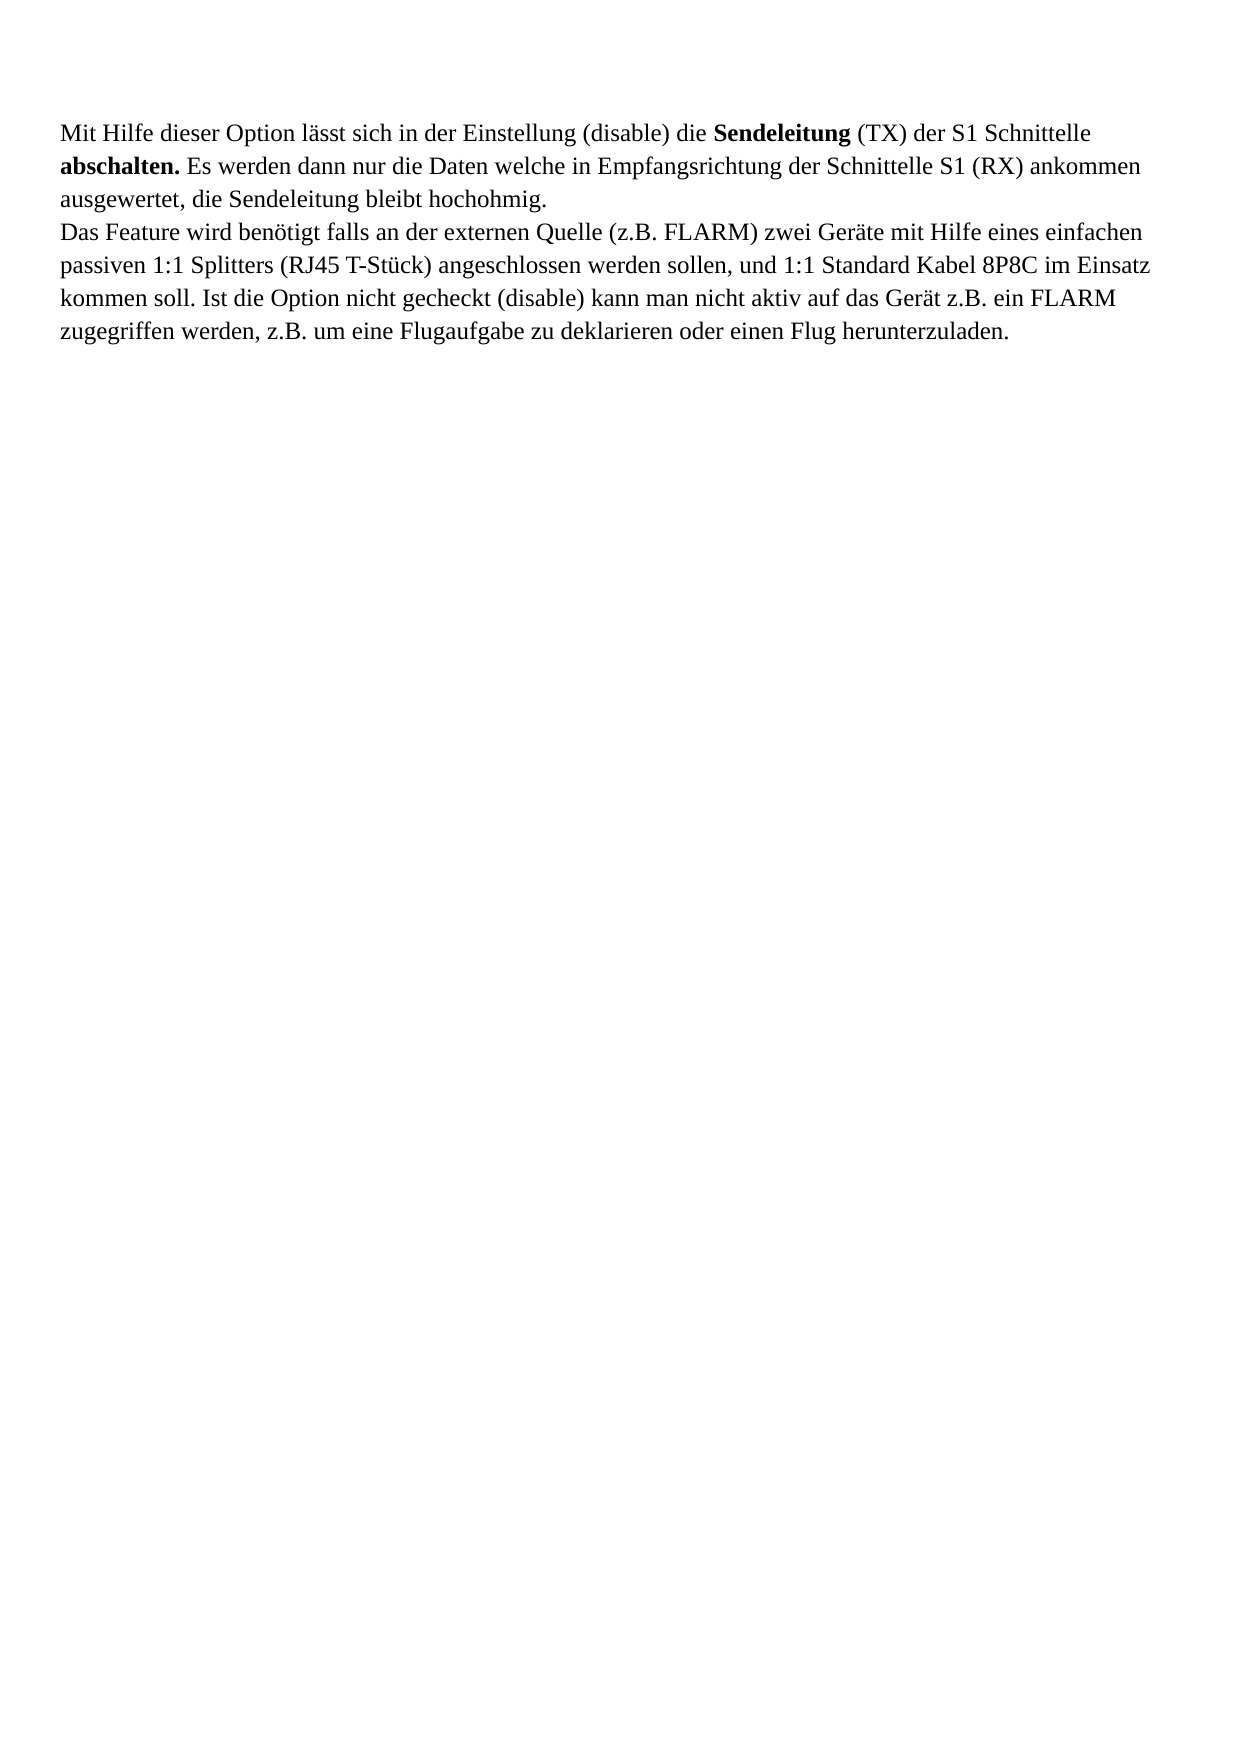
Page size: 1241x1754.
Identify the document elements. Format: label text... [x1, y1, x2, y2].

text Mit Hilfe dieser Option lässt sich in der Einstellung (disable) die Sendeleitung (TX) der S1 Schnittelle abschalten. Es werden dann nur die Daten welche in Empfangsrichtung der Schnittelle S1 (RX) ankommen ausgewertet, die Sendeleitung bleibt hochohmig. [60, 118, 1207, 213]
text Das Feature wird benötigt falls an der externen Quelle (z.B. FLARM) zwei Geräte mit Hilfe eines einfachen passiven 1:1 Splitters (RJ45 T-Stück) angeschlossen werden sollen, und 1:1 Standard Kabel 8P8C im Einsatz kommen soll. Ist die Option nicht gecheckt (disable) kann man nicht aktiv auf das Gerät z.B. ein FLARM zugegriffen werden, z.B. um eine Flugaufgabe zu deklarieren oder einen Flug herunterzuladen. [60, 217, 1207, 345]
